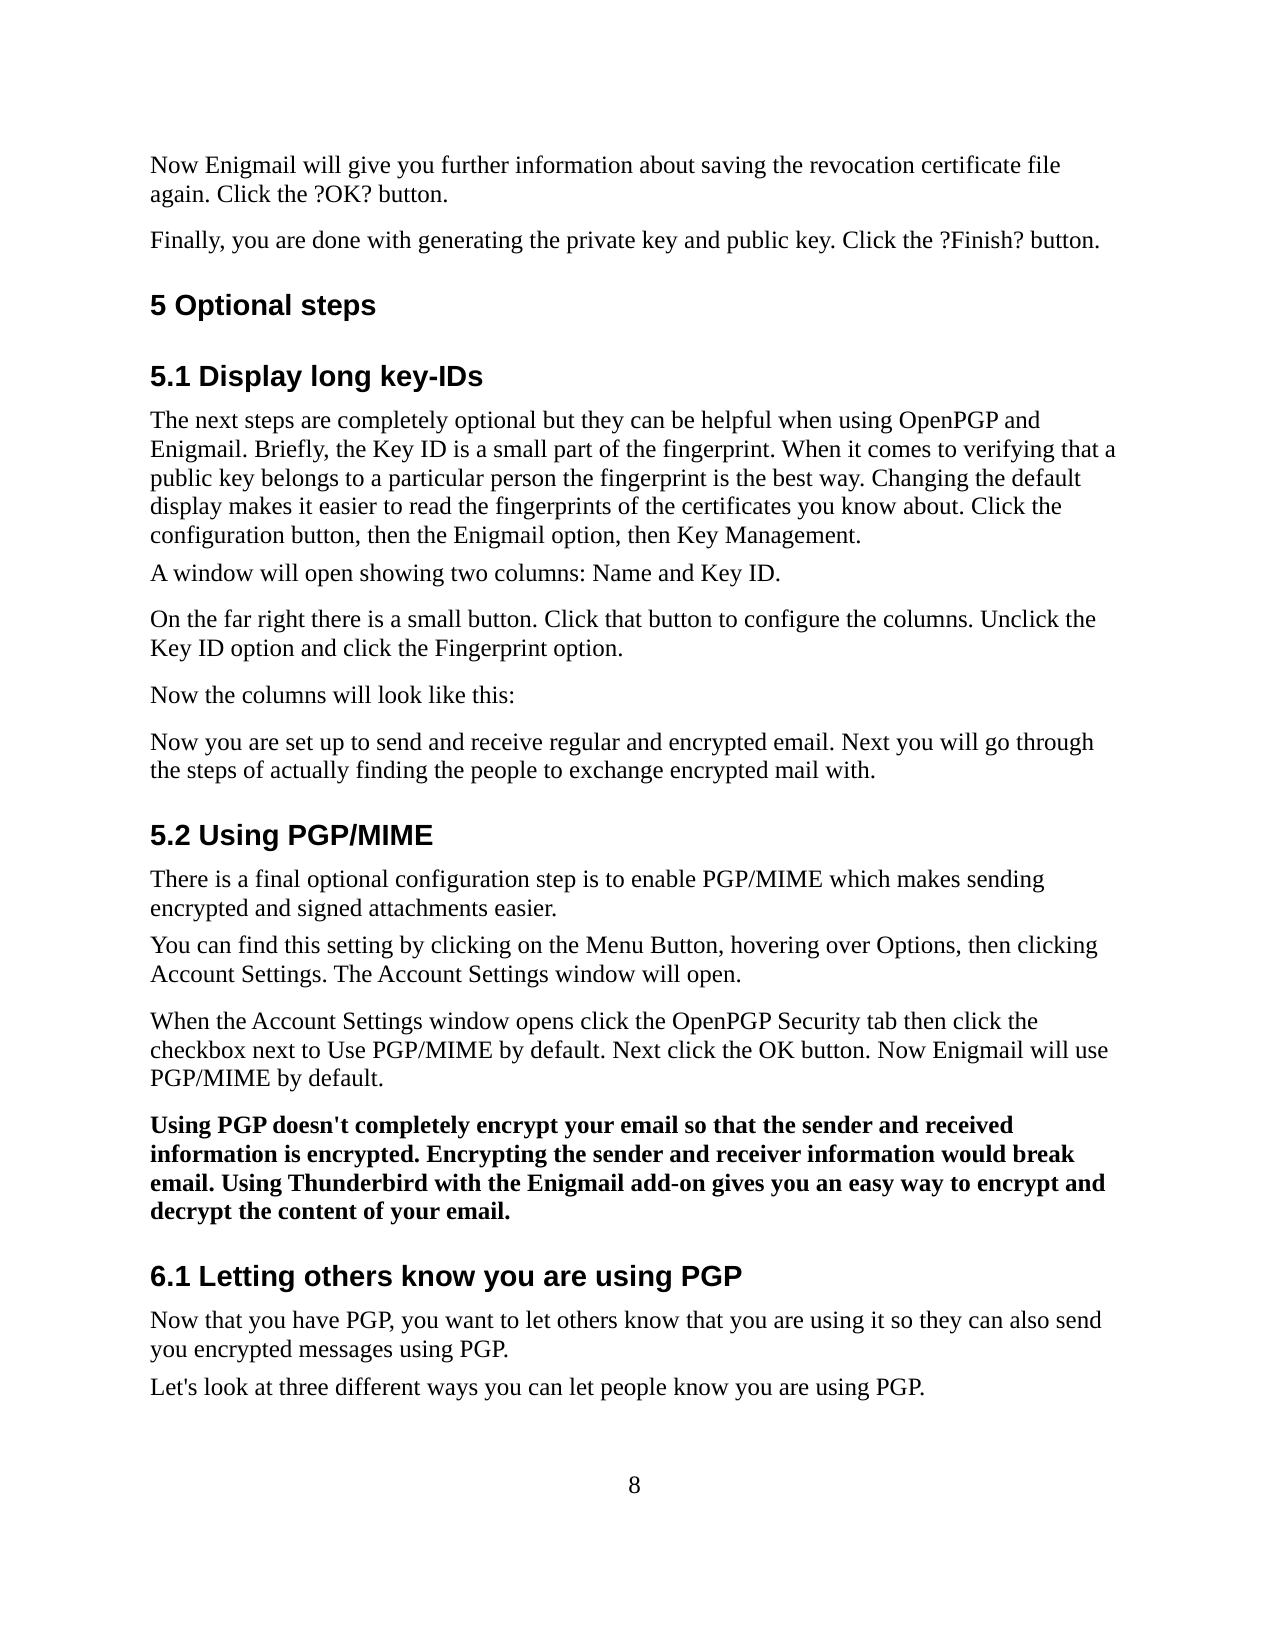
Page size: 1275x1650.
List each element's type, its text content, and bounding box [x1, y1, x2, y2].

text The next steps are completely optional but they can be helpful when using OpenPGP and Enigmail. Briefly, the Key ID is a small part of the fingerprint. When it comes to verifying that a public key belongs to a particular person the fingerprint is the best way. Changing the default display makes it easier to read the fingerprints of the certificates you know about. Click the configuration button, then the Enigmail option, then Key Management. [150, 405, 1125, 549]
text Finally, you are done with generating the private key and public key. Click the ?Finish? button. [150, 225, 1125, 254]
text You can find this setting by clicking on the Menu Button, hovering over Options, then clicking Account Settings. The Account Settings window will open. [150, 931, 1125, 988]
text Now Enigmail will give you further information about saving the revocation certificate file again. Click the ?OK? button. [150, 150, 1125, 207]
subtitle 5.2 Using PGP/MIME [150, 818, 1125, 852]
text Now the columns will look like this: [150, 680, 1125, 709]
text Now you are set up to send and receive regular and encrypted email. Next you will go through the steps of actually finding the people to exchange encrypted mail with. [150, 727, 1125, 784]
text When the Account Settings window opens click the OpenPGP Security tab then click the checkbox next to Use PGP/MIME by default. Next click the OK button. Now Enigmail will use PGP/MIME by default. [150, 1006, 1125, 1092]
text There is a final optional configuration step is to enable PGP/MIME which makes sending encrypted and signed attachments easier. [150, 864, 1125, 922]
text Using PGP doesn't completely encrypt your email so that the sender and received information is encrypted. Encrypting the sender and receiver information would break email. Using Thunderbird with the Enigmail add-on gives you an easy way to encrypt and decrypt the content of your email. [150, 1110, 1125, 1225]
text Let's look at three different ways you can let people know you are using PGP. [150, 1372, 1125, 1400]
text On the far right there is a small button. Click that button to configure the columns. Unclick the Key ID option and click the Fingerprint option. [150, 604, 1125, 662]
subtitle 5.1 Display long key-IDs [150, 359, 1125, 393]
text Now that you have PGP, you want to let others know that you are using it so they can also send you encrypted messages using PGP. [150, 1305, 1125, 1363]
text A window will open showing two columns: Name and Key ID. [150, 558, 1125, 587]
subtitle 6.1 Letting others know you are using PGP [150, 1259, 1125, 1293]
subtitle 5 Optional steps [150, 288, 1125, 322]
